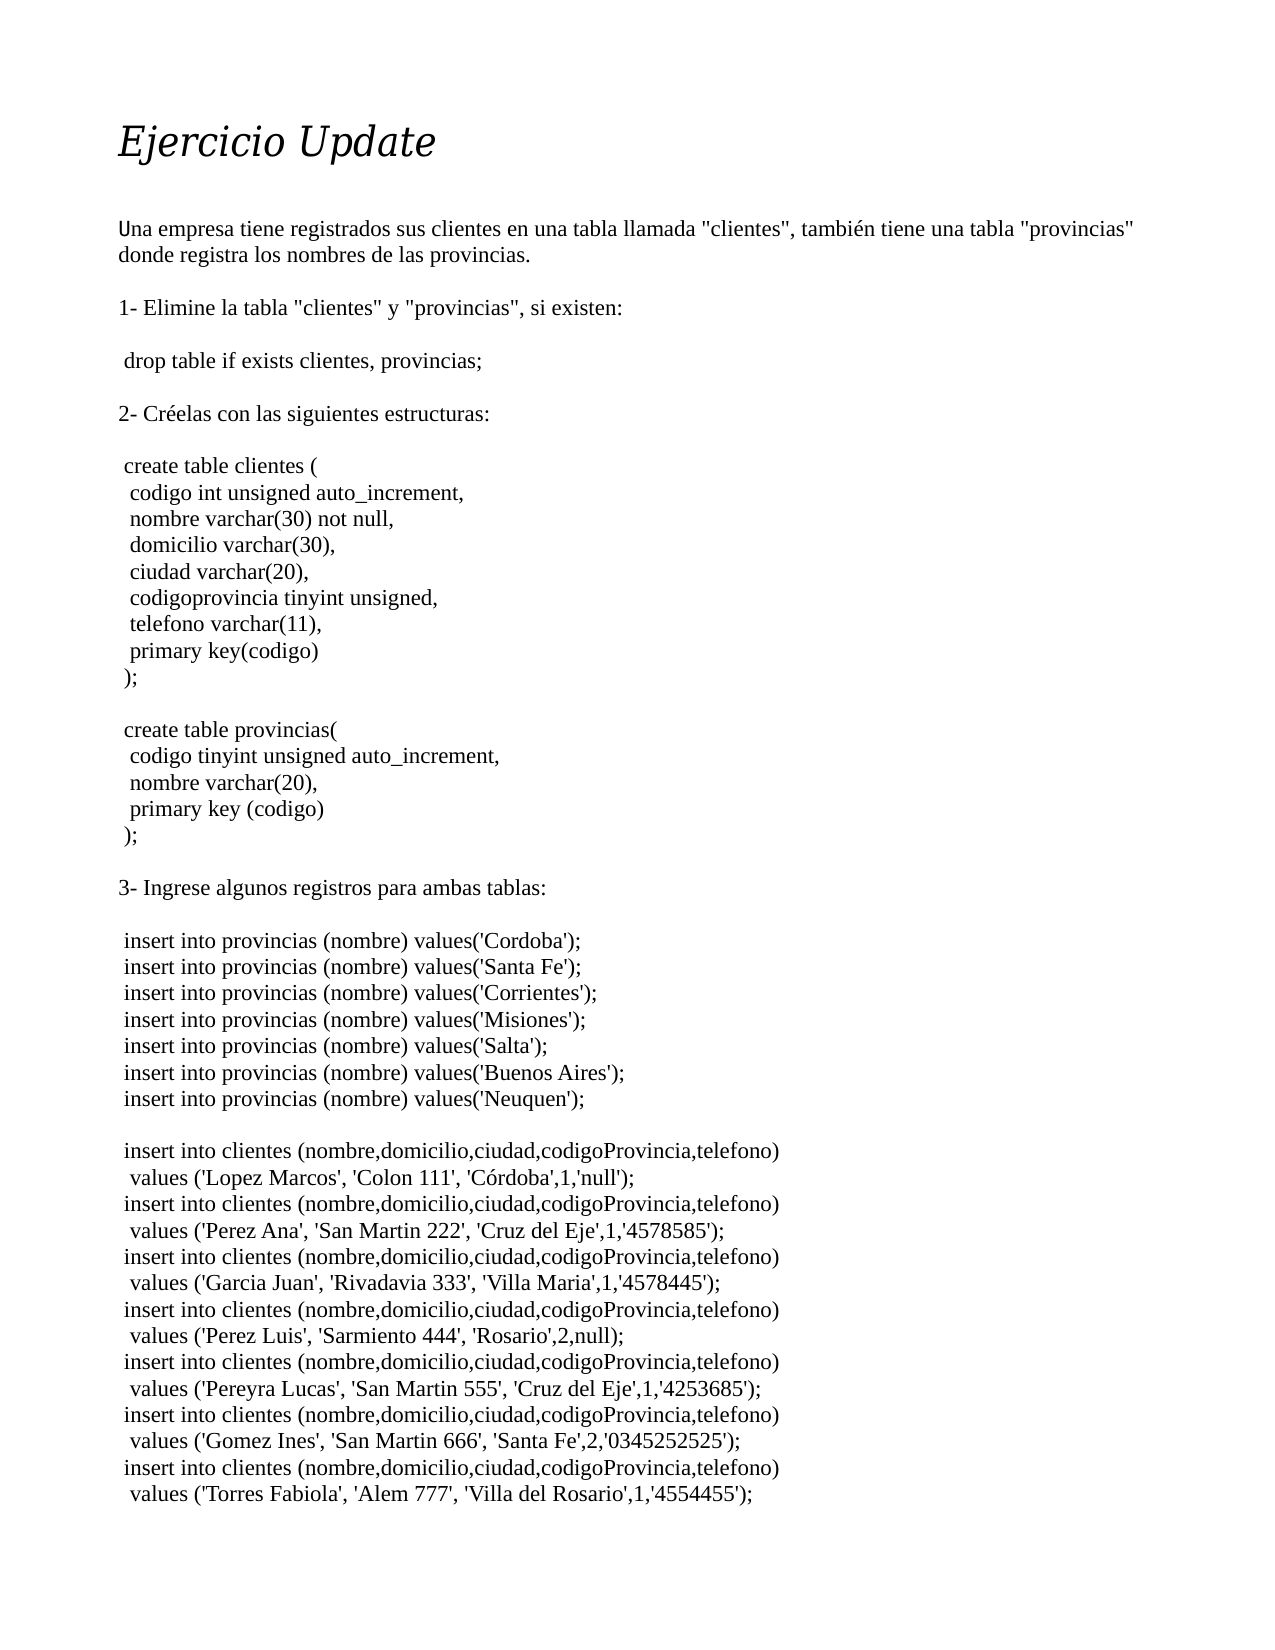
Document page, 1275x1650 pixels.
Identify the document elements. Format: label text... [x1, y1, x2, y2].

text ciudad varchar(20), [118, 558, 1157, 584]
text insert into provincias (nombre) values('Buenos Aires'); [118, 1058, 1157, 1085]
text insert into provincias (nombre) values('Santa Fe'); [118, 953, 1157, 979]
text 2- Créelas con las siguientes estructuras: [118, 400, 1157, 426]
text telefono varchar(11), [118, 611, 1157, 637]
text ); [118, 663, 1157, 689]
text ); [118, 821, 1157, 848]
text nombre varchar(20), [118, 769, 1157, 795]
text create table clientes ( [118, 452, 1157, 479]
text 3- Ingrese algunos registros para ambas tablas: [118, 874, 1157, 900]
text insert into clientes (nombre,domicilio,ciudad,codigoProvincia,telefono) [118, 1348, 1157, 1375]
text values ('Gomez Ines', 'San Martin 666', 'Santa Fe',2,'0345252525'); [118, 1427, 1157, 1454]
text primary key(codigo) [118, 637, 1157, 663]
text codigo tinyint unsigned auto_increment, [118, 742, 1157, 769]
text values ('Garcia Juan', 'Rivadavia 333', 'Villa Maria',1,'4578445'); [118, 1269, 1157, 1296]
text values ('Lopez Marcos', 'Colon 111', 'Córdoba',1,'null'); [118, 1164, 1157, 1190]
text insert into provincias (nombre) values('Misiones'); [118, 1006, 1157, 1032]
text drop table if exists clientes, provincias; [118, 347, 1157, 373]
text Una empresa tiene registrados sus clientes en una tabla llamada "clientes", también tiene una tabla "provincias" donde registra los nombres de las provincias. [118, 215, 1157, 268]
text values ('Perez Luis', 'Sarmiento 444', 'Rosario',2,null); [118, 1322, 1157, 1348]
text insert into provincias (nombre) values('Salta'); [118, 1032, 1157, 1058]
text nombre varchar(30) not null, [118, 505, 1157, 531]
text insert into clientes (nombre,domicilio,ciudad,codigoProvincia,telefono) [118, 1190, 1157, 1217]
text codigo int unsigned auto_increment, [118, 479, 1157, 505]
text domicilio varchar(30), [118, 531, 1157, 558]
text insert into provincias (nombre) values('Corrientes'); [118, 979, 1157, 1006]
text 1- Elimine la tabla "clientes" y "provincias", si existen: [118, 294, 1157, 321]
text primary key (codigo) [118, 795, 1157, 821]
text insert into provincias (nombre) values('Neuquen'); [118, 1085, 1157, 1111]
text values ('Perez Ana', 'San Martin 222', 'Cruz del Eje',1,'4578585'); [118, 1217, 1157, 1243]
text insert into provincias (nombre) values('Cordoba'); [118, 927, 1157, 953]
text insert into clientes (nombre,domicilio,ciudad,codigoProvincia,telefono) [118, 1138, 1157, 1164]
text codigoprovincia tinyint unsigned, [118, 584, 1157, 611]
text Ejercicio Update [118, 118, 1157, 167]
text create table provincias( [118, 716, 1157, 742]
text insert into clientes (nombre,domicilio,ciudad,codigoProvincia,telefono) [118, 1296, 1157, 1322]
text insert into clientes (nombre,domicilio,ciudad,codigoProvincia,telefono) [118, 1401, 1157, 1427]
text values ('Torres Fabiola', 'Alem 777', 'Villa del Rosario',1,'4554455'); [118, 1480, 1157, 1507]
text insert into clientes (nombre,domicilio,ciudad,codigoProvincia,telefono) [118, 1454, 1157, 1480]
text values ('Pereyra Lucas', 'San Martin 555', 'Cruz del Eje',1,'4253685'); [118, 1375, 1157, 1401]
text insert into clientes (nombre,domicilio,ciudad,codigoProvincia,telefono) [118, 1243, 1157, 1269]
